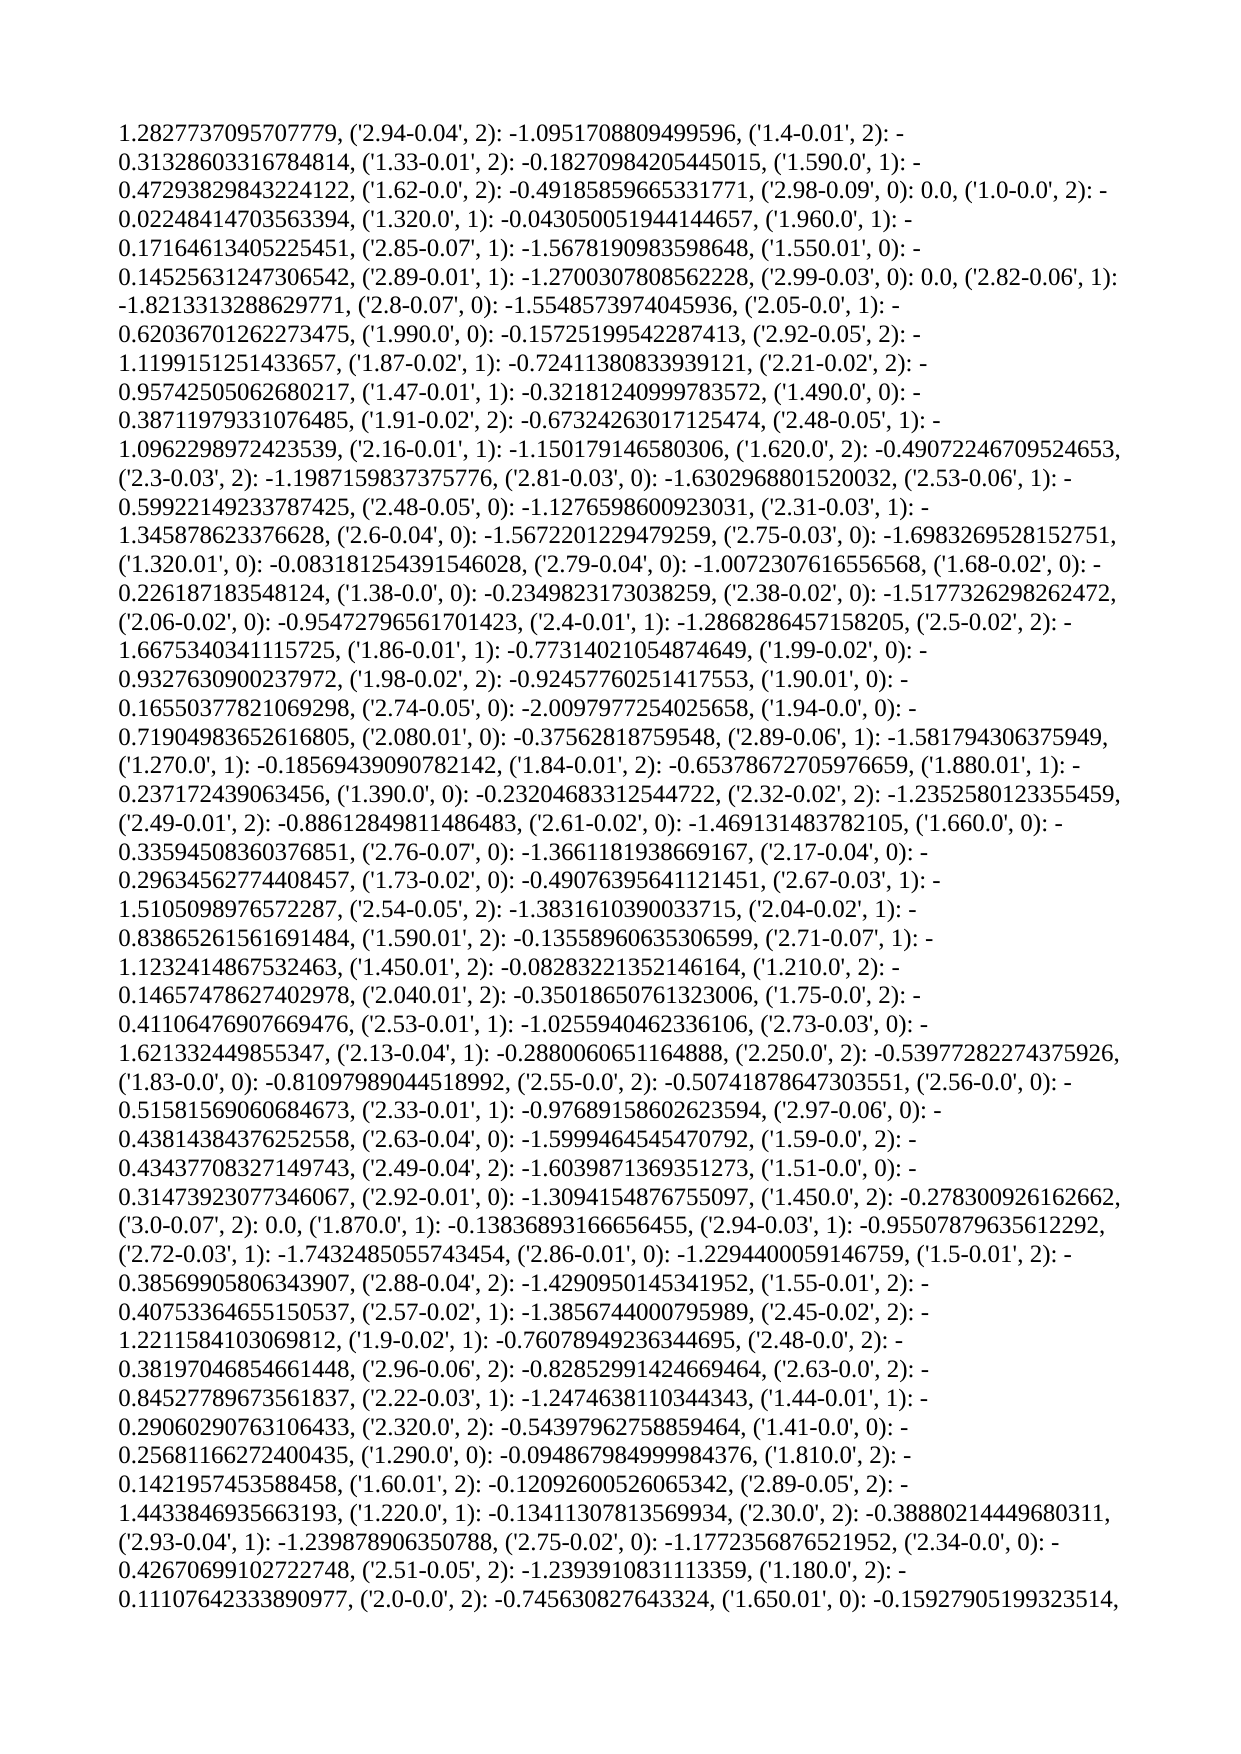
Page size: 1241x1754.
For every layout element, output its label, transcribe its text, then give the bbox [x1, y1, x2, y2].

text -1.2827737095707779, ('2.94-0.04', 2): -1.0951708809499596, ('1.4-0.01', 2): -0.31328603316784814, ('1.33-0.01', 2): -0.18270984205445015, ('1.590.0', 1): -0.47293829843224122, ('1.62-0.0', 2): -0.49185859665331771, ('2.98-0.09', 0): 0.0, ('1.0-0.0', 2): -0.02248414703563394, ('1.320.0', 1): -0.043050051944144657, ('1.960.0', 1): -0.17164613405225451, ('2.85-0.07', 1): -1.5678190983598648, ('1.550.01', 0): -0.14525631247306542, ('2.89-0.01', 1): -1.2700307808562228, ('2.99-0.03', 0): 0.0, ('2.82-0.06', 1): -1.8213313288629771, ('2.8-0.07', 0): -1.5548573974045936, ('2.05-0.0', 1): -0.62036701262273475, ('1.990.0', 0): -0.15725199542287413, ('2.92-0.05', 2): -1.1199151251433657, ('1.87-0.02', 1): -0.72411380833939121, ('2.21-0.02', 2): -0.95742505062680217, ('1.47-0.01', 1): -0.32181240999783572, ('1.490.0', 0): -0.38711979331076485, ('1.91-0.02', 2): -0.67324263017125474, ('2.48-0.05', 1): -1.0962298972423539, ('2.16-0.01', 1): -1.150179146580306, ('1.620.0', 2): -0.49072246709524653, ('2.3-0.03', 2): -1.1987159837375776, ('2.81-0.03', 0): -1.6302968801520032, ('2.53-0.06', 1): -0.59922149233787425, ('2.48-0.05', 0): -1.1276598600923031, ('2.31-0.03', 1): -1.345878623376628, ('2.6-0.04', 0): -1.5672201229479259, ('2.75-0.03', 0): -1.6983269528152751, ('1.320.01', 0): -0.083181254391546028, ('2.79-0.04', 0): -1.0072307616556568, ('1.68-0.02', 0): -0.226187183548124, ('1.38-0.0', 0): -0.2349823173038259, ('2.38-0.02', 0): -1.5177326298262472, ('2.06-0.02', 0): -0.95472796561701423, ('2.4-0.01', 1): -1.2868286457158205, ('2.5-0.02', 2): -1.6675340341115725, ('1.86-0.01', 1): -0.77314021054874649, ('1.99-0.02', 0): -0.9327630900237972, ('1.98-0.02', 2): -0.92457760251417553, ('1.90.01', 0): -0.16550377821069298, ('2.74-0.05', 0): -2.0097977254025658, ('1.94-0.0', 0): -0.71904983652616805, ('2.080.01', 0): -0.37562818759548, ('2.89-0.06', 1): -1.581794306375949, ('1.270.0', 1): -0.18569439090782142, ('1.84-0.01', 2): -0.65378672705976659, ('1.880.01', 1): -0.237172439063456, ('1.390.0', 0): -0.23204683312544722, ('2.32-0.02', 2): -1.2352580123355459, ('2.49-0.01', 2): -0.88612849811486483, ('2.61-0.02', 0): -1.469131483782105, ('1.660.0', 0): -0.33594508360376851, ('2.76-0.07', 0): -1.3661181938669167, ('2.17-0.04', 0): -0.29634562774408457, ('1.73-0.02', 0): -0.49076395641121451, ('2.67-0.03', 1): -1.5105098976572287, ('2.54-0.05', 2): -1.3831610390033715, ('2.04-0.02', 1): -0.83865261561691484, ('1.590.01', 2): -0.13558960635306599, ('2.71-0.07', 1): -1.1232414867532463, ('1.450.01', 2): -0.08283221352146164, ('1.210.0', 2): -0.14657478627402978, ('2.040.01', 2): -0.35018650761323006, ('1.75-0.0', 2): -0.41106476907669476, ('2.53-0.01', 1): -1.0255940462336106, ('2.73-0.03', 0): -1.621332449855347, ('2.13-0.04', 1): -0.2880060651164888, ('2.250.0', 2): -0.53977282274375926, ('1.83-0.0', 0): -0.81097989044518992, ('2.55-0.0', 2): -0.50741878647303551, ('2.56-0.0', 0): -0.51581569060684673, ('2.33-0.01', 1): -0.97689158602623594, ('2.97-0.06', 0): -0.43814384376252558, ('2.63-0.04', 0): -1.5999464545470792, ('1.59-0.0', 2): -0.43437708327149743, ('2.49-0.04', 2): -1.6039871369351273, ('1.51-0.0', 0): -0.31473923077346067, ('2.92-0.01', 0): -1.3094154876755097, ('1.450.0', 2): -0.278300926162662, ('3.0-0.07', 2): 0.0, ('1.870.0', 1): -0.13836893166656455, ('2.94-0.03', 1): -0.95507879635612292, ('2.72-0.03', 1): -1.7432485055743454, ('2.86-0.01', 0): -1.2294400059146759, ('1.5-0.01', 2): -0.38569905806343907, ('2.88-0.04', 2): -1.4290950145341952, ('1.55-0.01', 2): -0.40753364655150537, ('2.57-0.02', 1): -1.3856744000795989, ('2.45-0.02', 2): -1.2211584103069812, ('1.9-0.02', 1): -0.76078949236344695, ('2.48-0.0', 2): -0.38197046854661448, ('2.96-0.06', 2): -0.82852991424669464, ('2.63-0.0', 2): -0.84527789673561837, ('2.22-0.03', 1): -1.2474638110344343, ('1.44-0.01', 1): -0.29060290763106433, ('2.320.0', 2): -0.54397962758859464, ('1.41-0.0', 0): -0.25681166272400435, ('1.290.0', 0): -0.094867984999984376, ('1.810.0', 2): -0.1421957453588458, ('1.60.01', 2): -0.12092600526065342, ('2.89-0.05', 2): -1.4433846935663193, ('1.220.0', 1): -0.13411307813569934, ('2.30.0', 2): -0.38880214449680311, ('2.93-0.04', 1): -1.239878906350788, ('2.75-0.02', 0): -1.1772356876521952, ('2.34-0.0', 0): -0.42670699102722748, ('2.51-0.05', 2): -1.2393910831113359, ('1.180.0', 2): -0.11107642333890977, ('2.0-0.0', 2): -0.745630827643324, ('1.650.01', 0): -0.15927905199323514, [118, 118, 1122, 1613]
